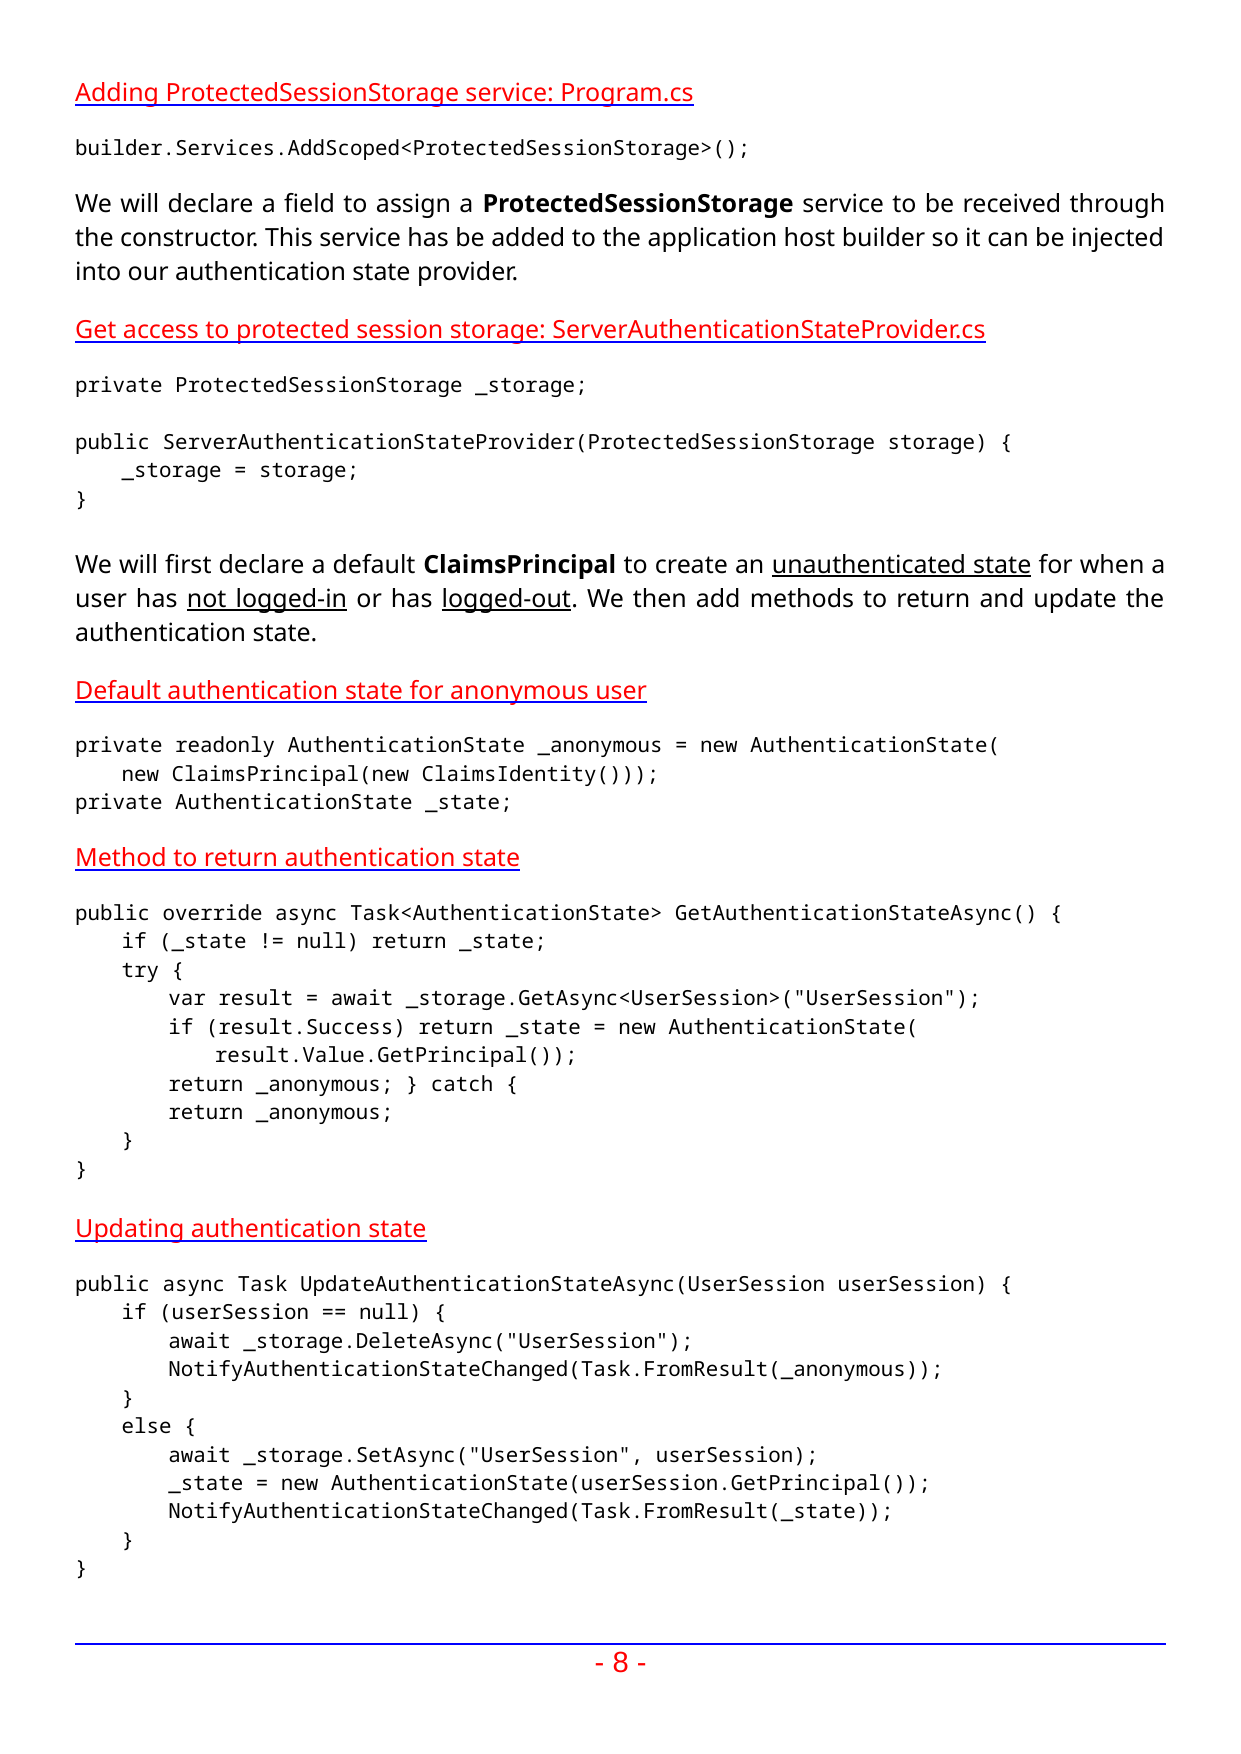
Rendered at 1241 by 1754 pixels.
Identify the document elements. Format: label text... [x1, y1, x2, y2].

text NotifyAuthenticationStateChanged(Task.FromResult(_state)); [75, 1497, 1166, 1525]
text try { [75, 955, 1166, 983]
text } [75, 1525, 1166, 1553]
text We will first declare a default ClaimsPrincipal to create an unauthenticated state for when a user has not logged-in or has logged-out. We then add methods to return and update the authentication state. [75, 546, 1166, 648]
text } [75, 1383, 1166, 1411]
text await _storage.DeleteAsync("UserSession"); [75, 1326, 1166, 1354]
text public async Task UpdateAuthenticationStateAsync(UserSession userSession) { [75, 1269, 1166, 1297]
text await _storage.SetAsync("UserSession", userSession); [75, 1440, 1166, 1468]
text } [75, 484, 1166, 512]
text public override async Task<AuthenticationState> GetAuthenticationStateAsync() { [75, 898, 1166, 927]
text Adding ProtectedSessionStorage service: Program.cs [75, 75, 1166, 109]
text if (userSession == null) { [75, 1297, 1166, 1326]
text NotifyAuthenticationStateChanged(Task.FromResult(_anonymous)); [75, 1354, 1166, 1383]
text Get access to protected session storage: ServerAuthenticationStateProvider.cs [75, 312, 1166, 346]
text return _anonymous; [75, 1097, 1166, 1126]
text private readonly AuthenticationState _anonymous = new AuthenticationState( [75, 731, 1166, 759]
text Default authentication state for anonymous user [75, 672, 1166, 707]
text new ClaimsPrincipal(new ClaimsIdentity())); [75, 759, 1166, 787]
text var result = await _storage.GetAsync<UserSession>("UserSession"); [75, 983, 1166, 1012]
text else { [75, 1411, 1166, 1440]
text We will declare a field to assign a ProtectedSessionStorage service to be received through the constructor. This service has be added to the application host builder so it can be injected into our authentication state provider. [75, 186, 1166, 288]
text } [75, 1553, 1166, 1582]
text public ServerAuthenticationStateProvider(ProtectedSessionStorage storage) { [75, 427, 1166, 455]
text Method to return authentication state [75, 840, 1166, 874]
text Updating authentication state [75, 1211, 1166, 1245]
text if (result.Success) return _state = new AuthenticationState( [75, 1012, 1166, 1040]
text _state = new AuthenticationState(userSession.GetPrincipal()); [75, 1468, 1166, 1497]
text return _anonymous; } catch { [75, 1069, 1166, 1097]
text } [75, 1126, 1166, 1154]
text _storage = storage; [75, 455, 1166, 484]
text result.Value.GetPrincipal()); [75, 1040, 1166, 1069]
text private ProtectedSessionStorage _storage; [75, 370, 1166, 398]
text builder.Services.AddScoped<ProtectedSessionStorage>(); [75, 133, 1166, 162]
text } [75, 1154, 1166, 1182]
text if (_state != null) return _state; [75, 927, 1166, 955]
text private AuthenticationState _state; [75, 787, 1166, 816]
